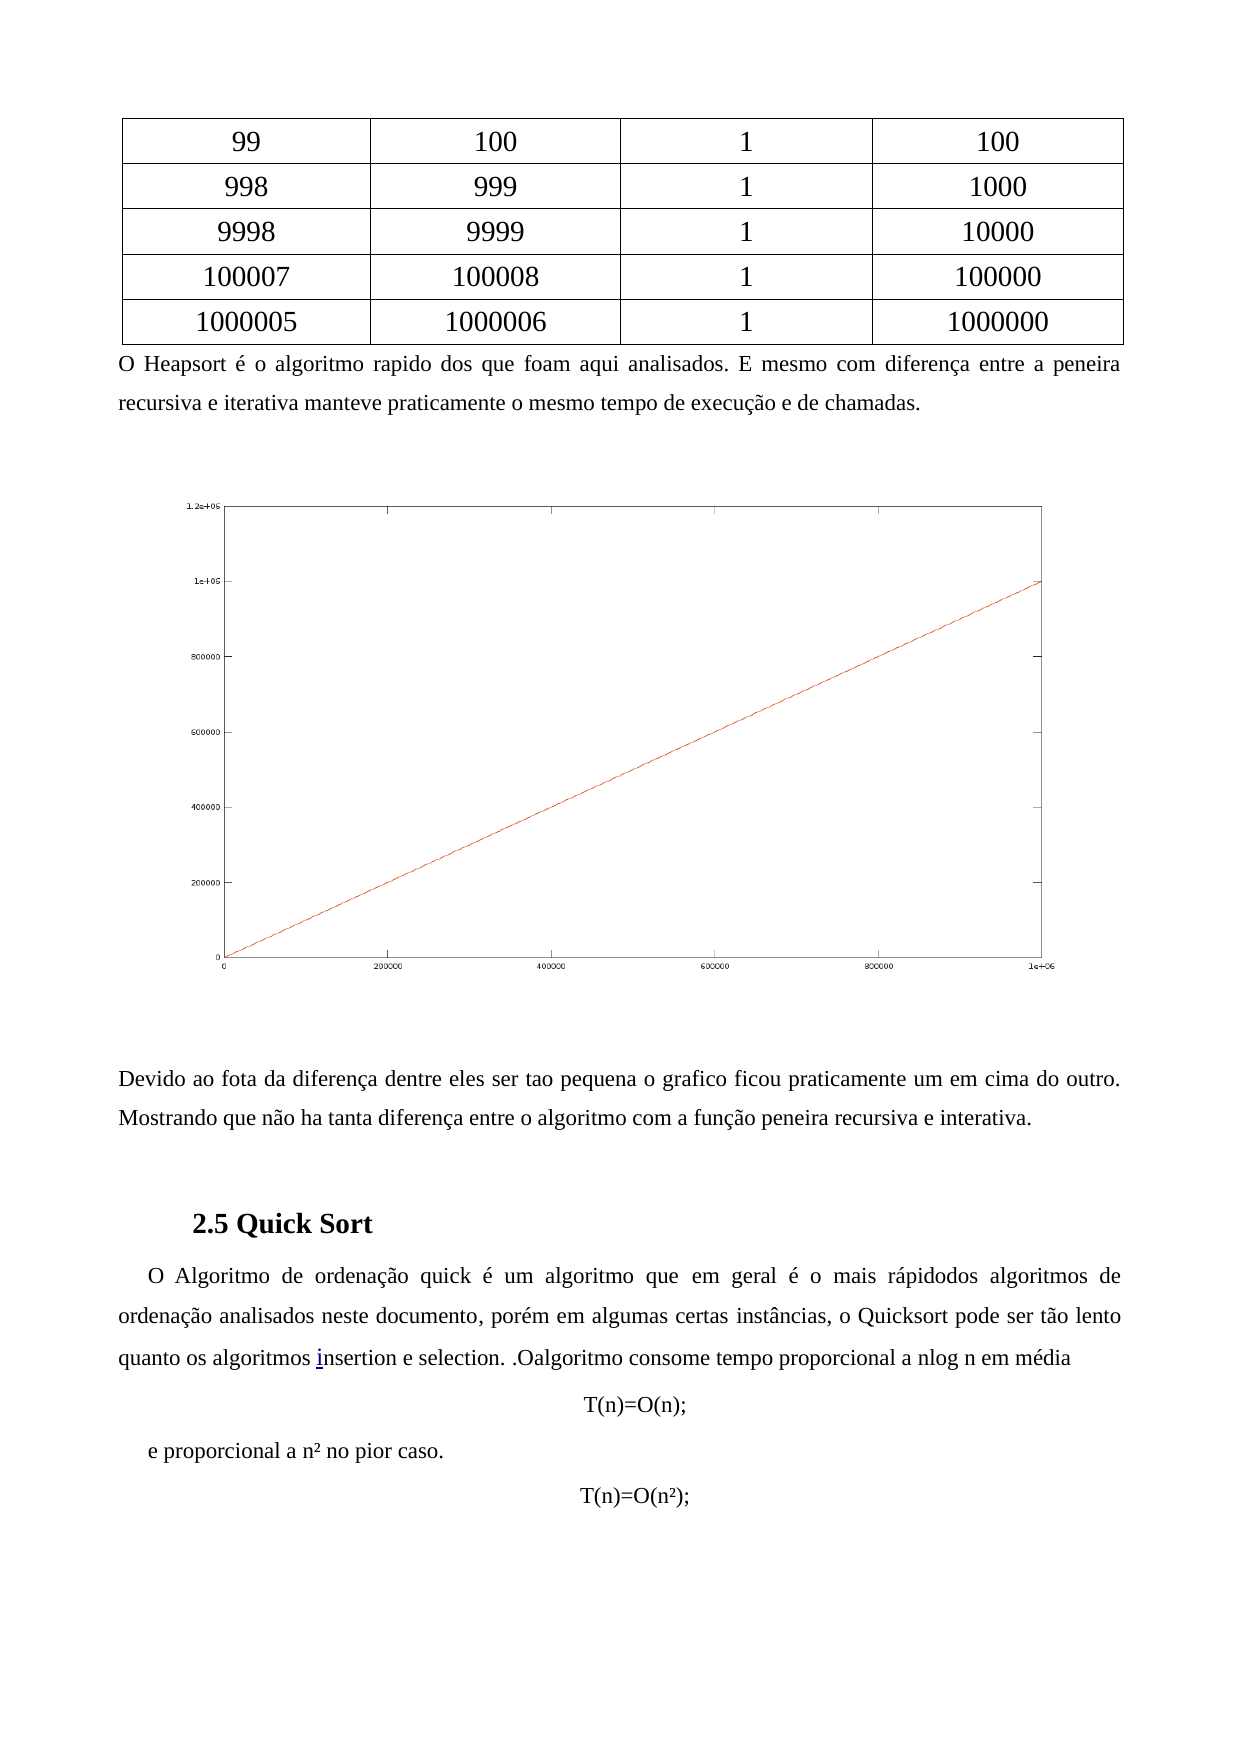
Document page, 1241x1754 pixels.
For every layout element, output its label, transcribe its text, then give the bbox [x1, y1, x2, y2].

table_cell 9998 [123, 209, 370, 253]
table_cell 1000006 [371, 300, 620, 344]
table_cell 1000 [873, 164, 1123, 208]
picture [118, 474, 1123, 1007]
text Devido ao fota da diferença dentre eles ser tao pequena o grafico ficou praticamente um em cima do outro. Mostrando que não ha tanta diferença entre o algoritmo com a função peneira recursiva e interativa. [118, 1065, 1122, 1131]
table_cell 100008 [371, 255, 620, 298]
table_cell 1 [621, 300, 872, 344]
table_cell 10000 [873, 209, 1123, 253]
table_cell 1 [621, 119, 872, 163]
text O Heapsort é o algoritmo rapido dos que foam aqui analisados. E mesmo com diferença entre a peneira recursiva e iterativa manteve praticamente o mesmo tempo de execução e de chamadas. [118, 350, 1122, 416]
table_cell 999 [371, 164, 620, 208]
table_cell 100 [371, 119, 620, 163]
text O Algoritmo de ordenação quick é um algoritmo que em geral é o mais rápidodos algoritmos de ordenação analisados neste documento, porém em algumas certas instâncias, o Quicksort pode ser tão lento quanto os algoritmos insertion e selection. .Oalgoritmo consome tempo proporcional a nlog n em média [118, 1262, 1122, 1371]
table_cell 100 [873, 119, 1123, 163]
table_cell 998 [123, 164, 370, 208]
table_cell 9999 [371, 209, 620, 253]
table_cell 1 [621, 255, 872, 298]
table_cell 1000005 [123, 300, 370, 344]
table_cell 99 [123, 119, 370, 163]
table_cell 1 [621, 164, 872, 208]
text 2.5 Quick Sort [118, 1206, 1122, 1239]
text T(n)=O(n²); [118, 1482, 1122, 1509]
text e proporcional a n² no pior caso. [118, 1437, 1122, 1463]
text T(n)=O(n); [118, 1392, 1122, 1418]
table_cell 100007 [123, 255, 370, 298]
table_cell 1000000 [873, 300, 1123, 344]
table_cell 1 [621, 209, 872, 253]
table_cell 100000 [873, 255, 1123, 298]
